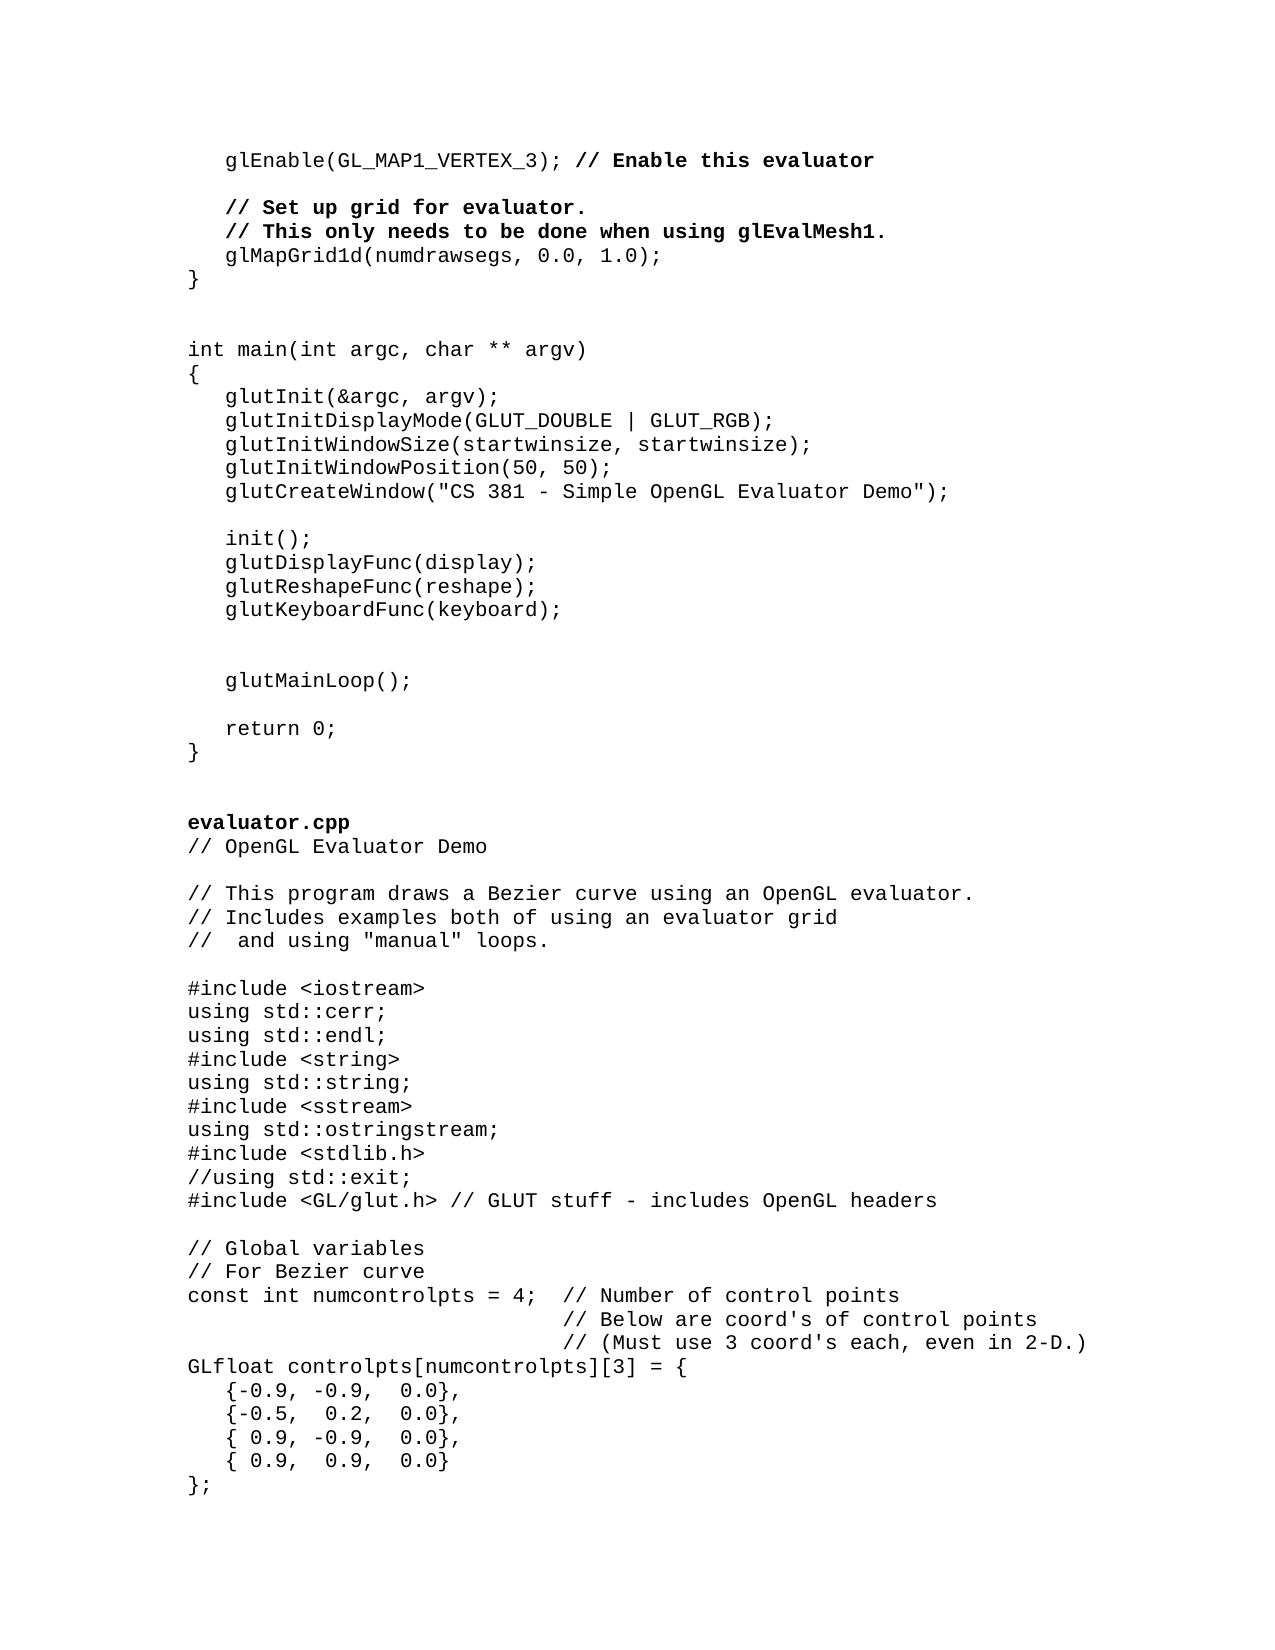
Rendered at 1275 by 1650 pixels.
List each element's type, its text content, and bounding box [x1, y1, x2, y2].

text using std::endl; [187, 1025, 1087, 1048]
text {-0.5, 0.2, 0.0}, [187, 1403, 1087, 1427]
text }; [187, 1474, 1087, 1498]
text } [187, 741, 1087, 765]
text glutDisplayFunc(display); [187, 552, 1087, 576]
text // Set up grid for evaluator. [187, 197, 1087, 221]
text // (Must use 3 coord's each, even in 2-D.) [187, 1332, 1087, 1356]
text // Includes examples both of using an evaluator grid [187, 907, 1087, 930]
text glutInitDisplayMode(GLUT_DOUBLE | GLUT_RGB); [187, 410, 1087, 434]
text // Global variables [187, 1238, 1087, 1261]
text glutInitWindowSize(startwinsize, startwinsize); [187, 434, 1087, 457]
text GLfloat controlpts[numcontrolpts][3] = { [187, 1356, 1087, 1379]
text //using std::exit; [187, 1167, 1087, 1190]
text glutReshapeFunc(reshape); [187, 576, 1087, 599]
text } [187, 268, 1087, 292]
text // Below are coord's of control points [187, 1309, 1087, 1332]
text evaluator.cpp [187, 812, 1087, 836]
text #include <string> [187, 1048, 1087, 1072]
text #include <iostream> [187, 978, 1087, 1001]
text { 0.9, 0.9, 0.0} [187, 1451, 1087, 1474]
text using std::string; [187, 1072, 1087, 1096]
text glutInit(&argc, argv); [187, 386, 1087, 410]
text // and using "manual" loops. [187, 930, 1087, 954]
text glutKeyboardFunc(keyboard); [187, 599, 1087, 623]
text #include <GL/glut.h> // GLUT stuff - includes OpenGL headers [187, 1190, 1087, 1214]
text using std::ostringstream; [187, 1119, 1087, 1143]
text #include <sstream> [187, 1096, 1087, 1119]
text glutCreateWindow("CS 381 - Simple OpenGL Evaluator Demo"); [187, 481, 1087, 505]
text int main(int argc, char ** argv) [187, 339, 1087, 363]
text // This only needs to be done when using glEvalMesh1. [187, 221, 1087, 244]
text { 0.9, -0.9, 0.0}, [187, 1427, 1087, 1451]
text glutMainLoop(); [187, 670, 1087, 694]
text // OpenGL Evaluator Demo [187, 836, 1087, 859]
text init(); [187, 528, 1087, 552]
text {-0.9, -0.9, 0.0}, [187, 1379, 1087, 1403]
text glMapGrid1d(numdrawsegs, 0.0, 1.0); [187, 244, 1087, 268]
text glutInitWindowPosition(50, 50); [187, 457, 1087, 481]
text // For Bezier curve [187, 1261, 1087, 1285]
text using std::cerr; [187, 1001, 1087, 1025]
text // This program draws a Bezier curve using an OpenGL evaluator. [187, 883, 1087, 907]
text #include <stdlib.h> [187, 1143, 1087, 1167]
text glEnable(GL_MAP1_VERTEX_3); // Enable this evaluator [187, 150, 1087, 174]
text return 0; [187, 717, 1087, 741]
text const int numcontrolpts = 4; // Number of control points [187, 1285, 1087, 1309]
text { [187, 363, 1087, 386]
